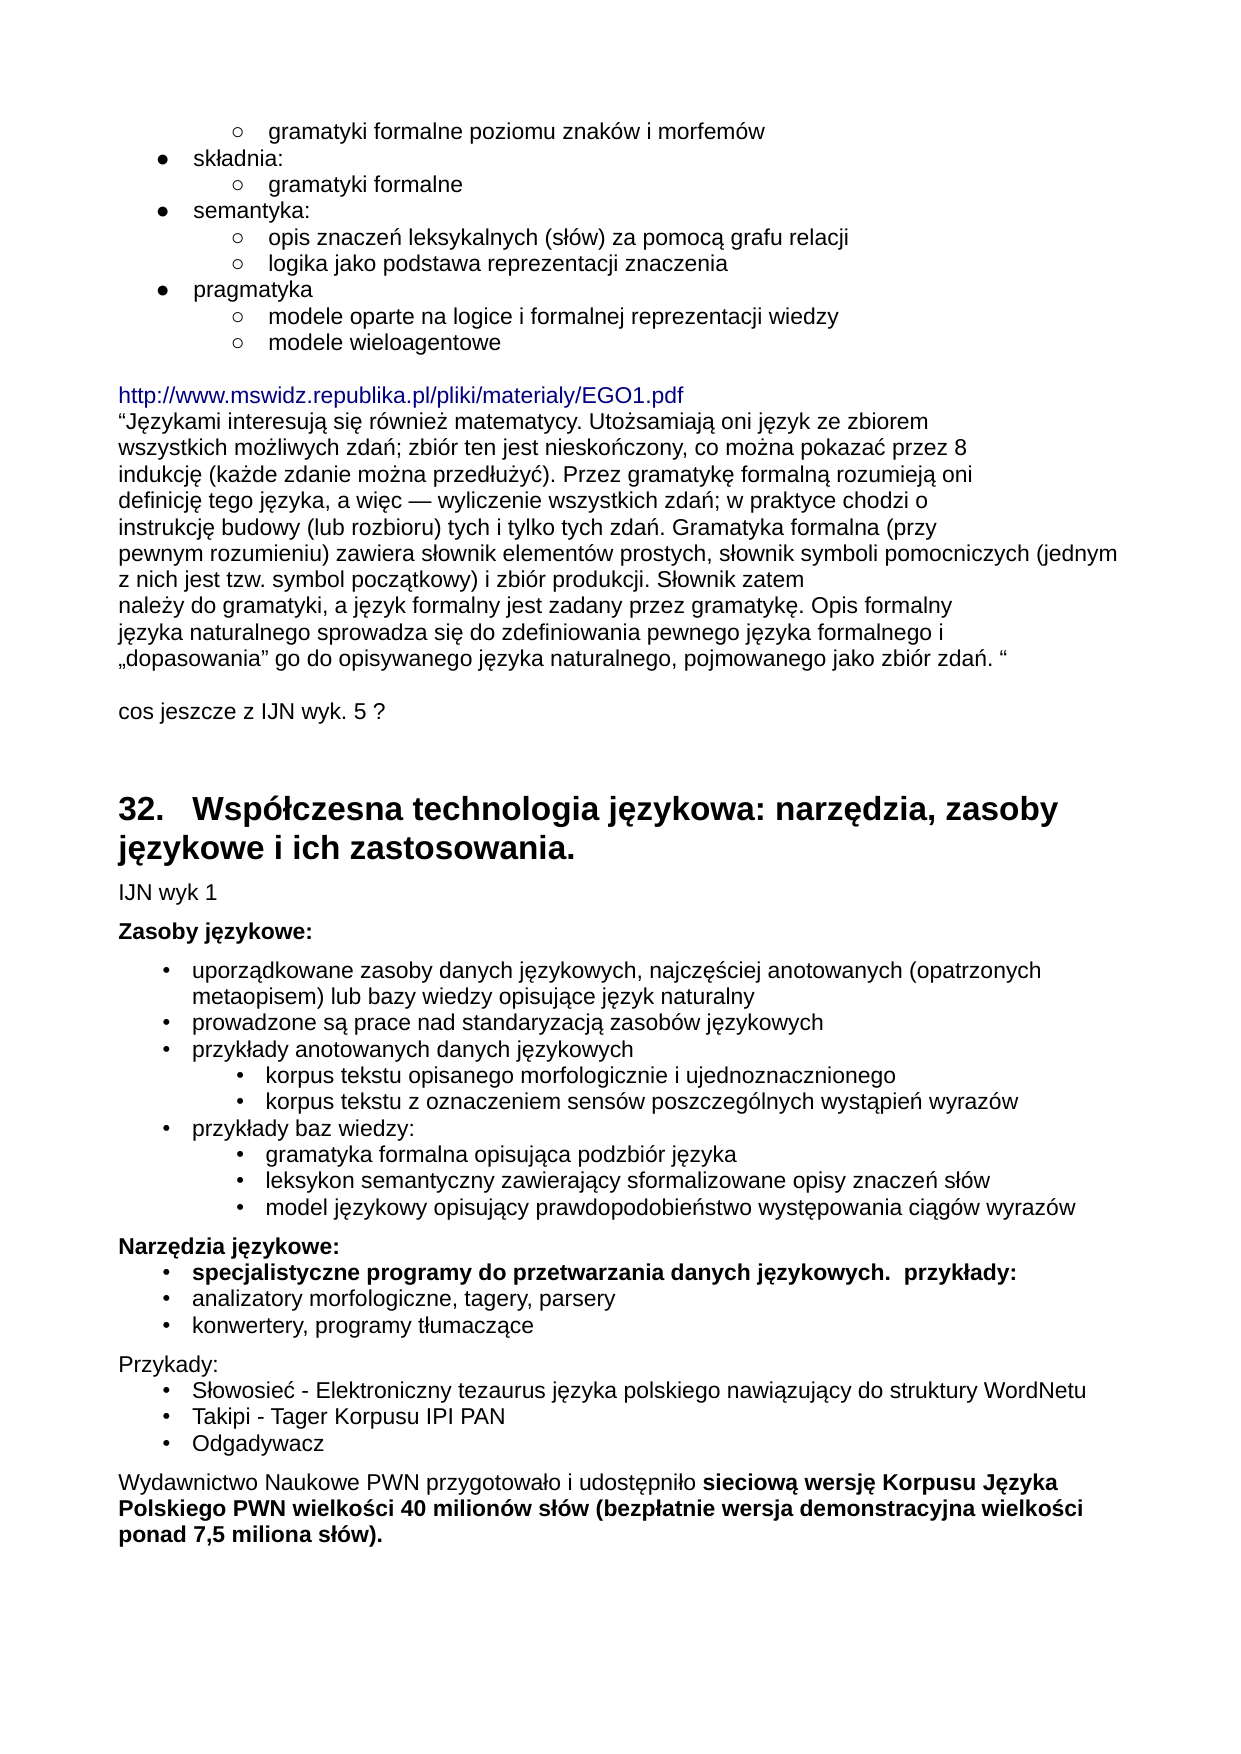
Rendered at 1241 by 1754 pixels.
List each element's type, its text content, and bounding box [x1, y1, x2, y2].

text „dopasowania” go do opisywanego języka naturalnego, pojmowanego jako zbiór zdań. “ [118, 645, 1122, 672]
list model językowy opisujący prawdopodobieństwo występowania ciągów wyrazów [236, 1194, 1122, 1220]
list gramatyki formalne poziomu znaków i morfemów [231, 118, 1122, 144]
text 32. Współczesna technologia językowa: narzędzia, zasoby językowe i ich zastosowania. [118, 763, 1122, 866]
list specjalistyczne programy do przetwarzania danych językowych. przykłady: [162, 1259, 1122, 1285]
list konwertery, programy tłumaczące [162, 1312, 1122, 1338]
list składnia: [156, 144, 1122, 171]
text Narzędzia językowe: [118, 1233, 1122, 1259]
text instrukcję budowy (lub rozbioru) tych i tylko tych zdań. Gramatyka formalna (przy [118, 513, 1122, 540]
list modele oparte na logice i formalnej reprezentacji wiedzy [231, 303, 1122, 329]
list korpus tekstu z oznaczeniem sensów poszczególnych wystąpień wyrazów [236, 1088, 1122, 1115]
list opis znaczeń leksykalnych (słów) za pomocą grafu relacji [231, 223, 1122, 250]
text IJN wyk 1 [118, 879, 1122, 905]
list korpus tekstu opisanego morfologicznie i ujednoznacznionego [236, 1062, 1122, 1088]
list logika jako podstawa reprezentacji znaczenia [231, 250, 1122, 276]
text Przykady: [118, 1351, 1122, 1377]
list prowadzone są prace nad standaryzacją zasobów językowych [162, 1009, 1122, 1036]
text definicję tego języka, a więc — wyliczenie wszystkich zdań; w praktyce chodzi o [118, 487, 1122, 513]
list Słowosieć - Elektroniczny tezaurus języka polskiego nawiązujący do struktury WordNetu [162, 1377, 1122, 1403]
list pragmatyka [156, 276, 1122, 303]
list Odgadywacz [162, 1429, 1122, 1456]
text Zasoby językowe: [118, 918, 1122, 944]
text cos jeszcze z IJN wyk. 5 ? [118, 698, 1122, 724]
list modele wieloagentowe [231, 329, 1122, 355]
list uporządkowane zasoby danych językowych, najczęściej anotowanych (opatrzonych metaopisem) lub bazy wiedzy opisujące język naturalny [162, 957, 1122, 1009]
text http://www.mswidz.republika.pl/pliki/materialy/EGO1.pdf [118, 382, 1122, 408]
list leksykon semantyczny zawierający sformalizowane opisy znaczeń słów [236, 1167, 1122, 1194]
list gramatyki formalne [231, 171, 1122, 197]
text języka naturalnego sprowadza się do zdefiniowania pewnego języka formalnego i [118, 619, 1122, 645]
list semantyka: [156, 197, 1122, 223]
text indukcję (każde zdanie można przedłużyć). Przez gramatykę formalną rozumieją oni [118, 461, 1122, 487]
list przykłady anotowanych danych językowych [162, 1036, 1122, 1062]
text “Językami interesują się również matematycy. Utożsamiają oni język ze zbiorem [118, 408, 1122, 434]
list gramatyka formalna opisująca podzbiór języka [236, 1141, 1122, 1167]
list Takipi - Tager Korpusu IPI PAN [162, 1403, 1122, 1429]
text wszystkich możliwych zdań; zbiór ten jest nieskończony, co można pokazać przez 8 [118, 434, 1122, 461]
list analizatory morfologiczne, tagery, parsery [162, 1285, 1122, 1312]
list przykłady baz wiedzy: [162, 1115, 1122, 1141]
text Wydawnictwo Naukowe PWN przygotowało i udostępniło sieciową wersję Korpusu Języka Polskiego PWN wielkości 40 milionów słów (bezpłatnie wersja demonstracyjna wielkości ponad 7,5 miliona słów). [118, 1468, 1122, 1547]
text pewnym rozumieniu) zawiera słownik elementów prostych, słownik symboli pomocniczych (jednym z nich jest tzw. symbol początkowy) i zbiór produkcji. Słownik zatem [118, 540, 1122, 592]
text należy do gramatyki, a język formalny jest zadany przez gramatykę. Opis formalny [118, 592, 1122, 619]
